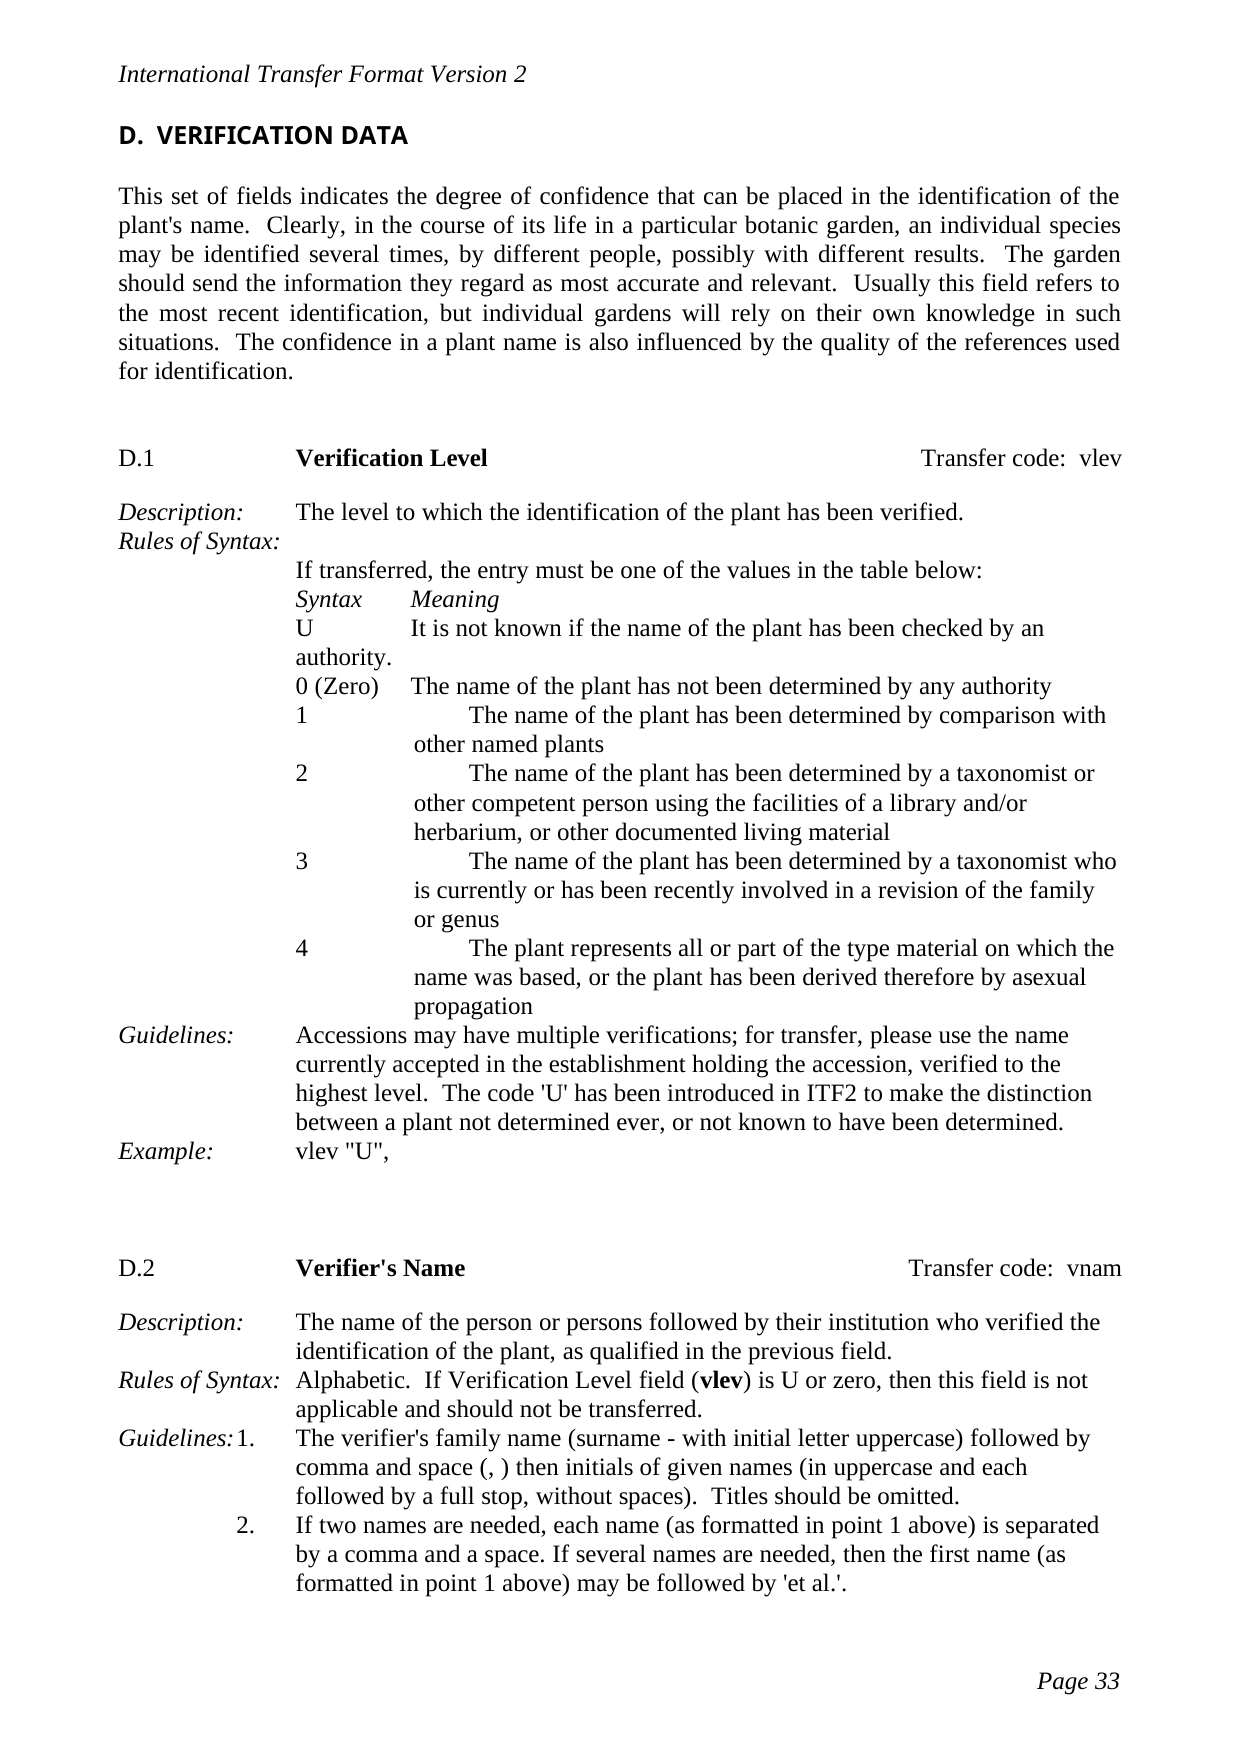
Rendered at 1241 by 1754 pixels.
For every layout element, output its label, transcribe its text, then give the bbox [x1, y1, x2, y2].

text Guidelines: Accessions may have multiple verifications; for transfer, please use the name currently accepted in the establishment holding the accession, verified to the highest level. The code 'U' has been introduced in ITF2 to make the distinction between a plant not determined ever, or not known to have been determined. [118, 1020, 1122, 1136]
text Rules of Syntax: Alphabetic. If Verification Level field (vlev) is U or zero, then this field is not applicable and should not be transferred. [118, 1364, 1122, 1423]
text Example: vlev "U", [118, 1136, 1122, 1165]
text This set of fields indicates the degree of confidence that can be placed in the identification of the plant's name. Clearly, in the course of its life in a particular botanic garden, an individual species may be identified several times, by different people, possibly with different results. The garden should send the information they regard as most accurate and relevant. Usually this field refers to the most recent identification, but individual gardens will rely on their own knowledge in such situations. The confidence in a plant name is also influenced by the quality of the references used for identification. [118, 181, 1122, 384]
text If transferred, the entry must be one of the values in the table below: [236, 555, 1122, 584]
text D.1 Verification Level Transfer code: vlev [118, 443, 1122, 472]
text Description: The level to which the identification of the plant has been verified. [118, 497, 1122, 526]
text 0 (Zero) The name of the plant has not been determined by any authority [236, 671, 1122, 700]
text U It is not known if the name of the plant has been checked by an authority. [236, 613, 1122, 671]
text D.2 Verifier's Name Transfer code: vnam [118, 1252, 1122, 1281]
subtitle D. VERIFICATION DATA [118, 118, 1122, 152]
text Syntax Meaning [236, 584, 1122, 613]
text Guidelines: 1. The verifier's family name (surname - with initial letter uppercase) followed by comma and space (, ) then initials of given names (in uppercase and each followed by a full stop, without spaces). Titles should be omitted. [118, 1423, 1122, 1510]
text Description: The name of the person or persons followed by their institution who verified the identification of the plant, as qualified in the previous field. [118, 1306, 1122, 1364]
text Rules of Syntax: [118, 526, 1122, 555]
text 2. If two names are needed, each name (as formatted in point 1 above) is separated by a comma and a space. If several names are needed, then the first name (as formatted in point 1 above) may be followed by 'et al.'. [236, 1510, 1122, 1597]
text 4 The plant represents all or part of the type material on which the name was based, or the plant has been derived therefore by asexual propagation [236, 933, 1122, 1020]
text 2 The name of the plant has been determined by a taxonomist or other competent person using the facilities of a library and/or herbarium, or other documented living material [236, 758, 1122, 846]
text 3 The name of the plant has been determined by a taxonomist who is currently or has been recently involved in a revision of the family or genus [236, 846, 1122, 933]
text 1 The name of the plant has been determined by comparison with other named plants [236, 700, 1122, 758]
